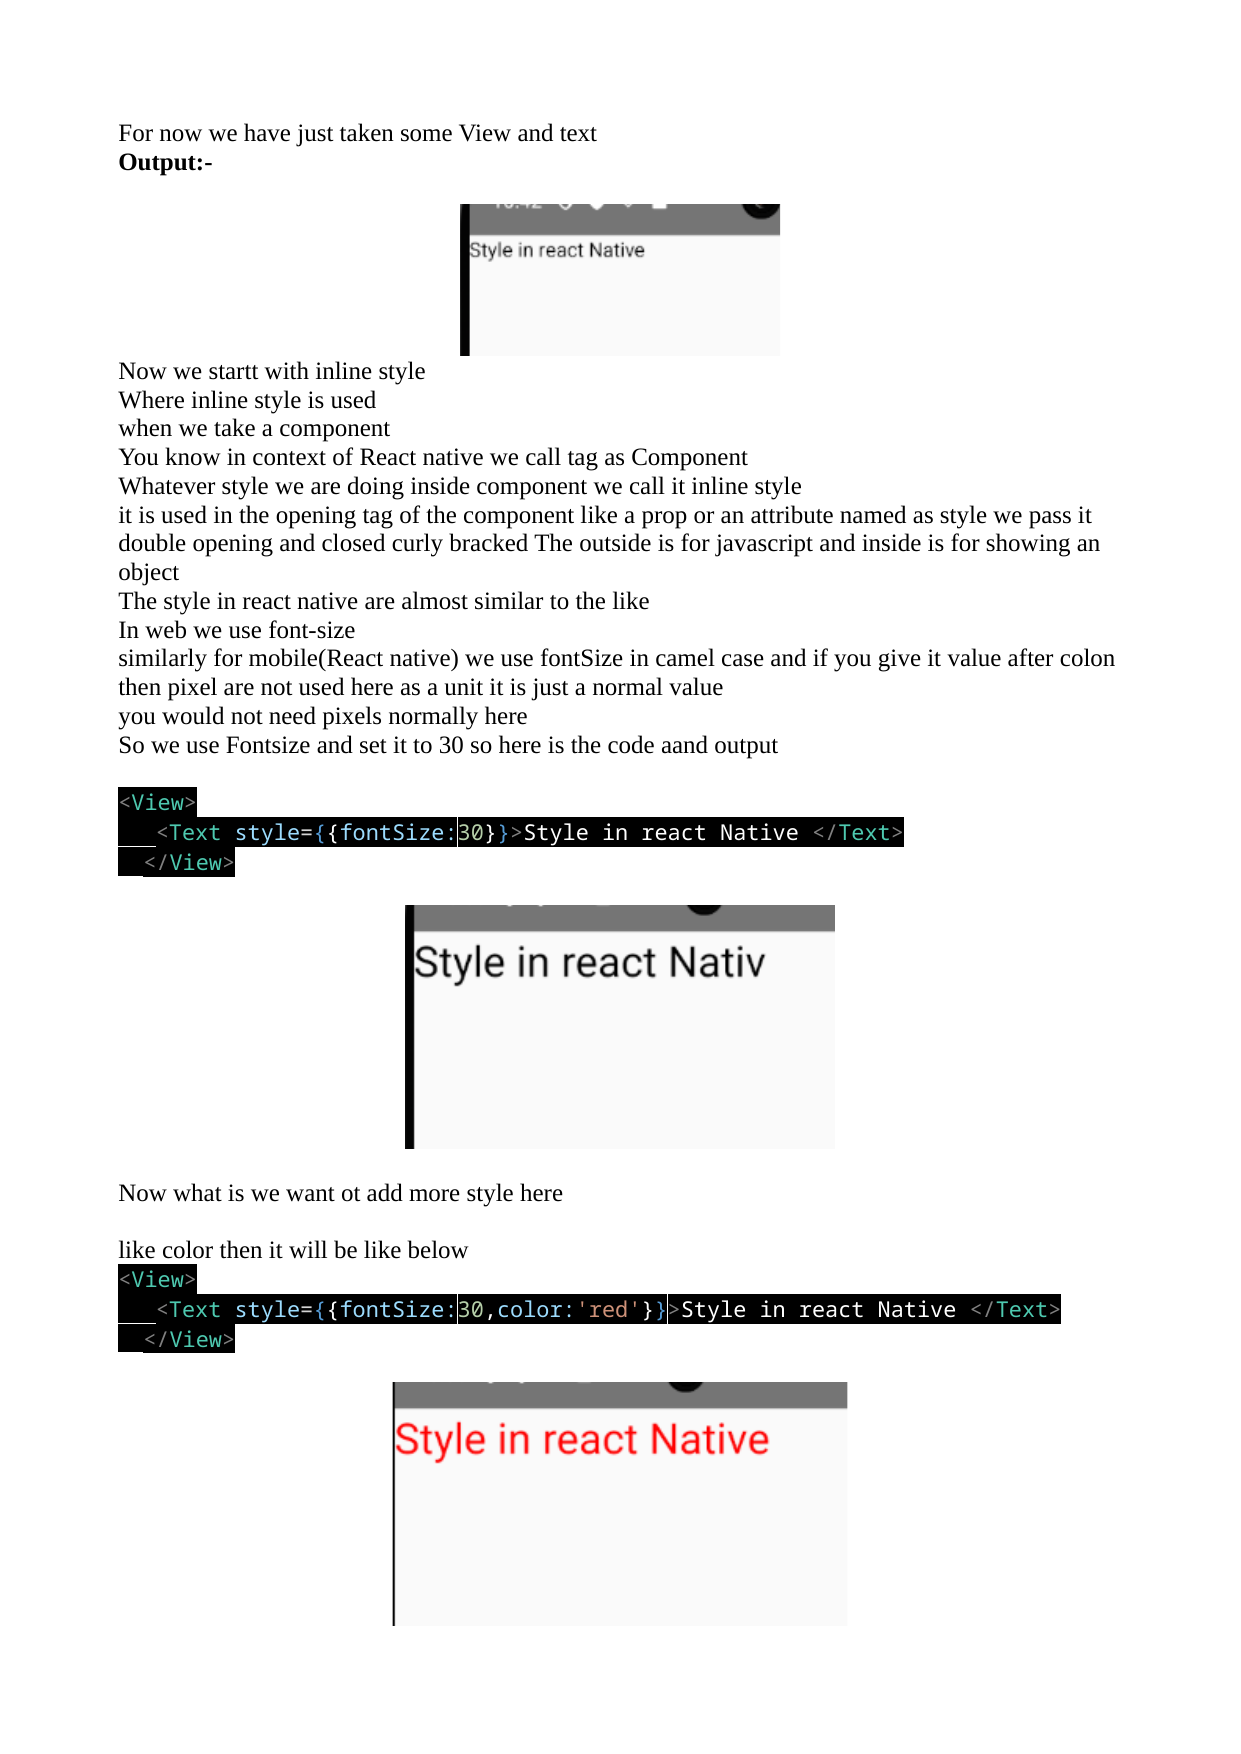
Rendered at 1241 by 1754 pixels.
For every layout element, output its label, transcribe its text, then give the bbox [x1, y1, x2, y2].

text when we take a component [118, 413, 1122, 442]
text <Text style={{fontSize:30}}>Style in react Native </Text> [118, 817, 1122, 847]
picture [405, 905, 835, 1149]
text it is used in the opening tag of the component like a prop or an attribute named as style we pass it double opening and closed curly bracked The outside is for javascript and inside is for showing an object [118, 500, 1122, 586]
text like color then it will be like below [118, 1235, 1122, 1264]
text Output:- [118, 147, 1122, 176]
text Whatever style we are doing inside component we call it inline style [118, 471, 1122, 500]
text So we use Fontsize and set it to 30 so here is the code aand output [118, 730, 1122, 758]
text You know in context of React native we call tag as Component [118, 442, 1122, 471]
text Now what is we want ot add more style here [118, 1178, 1122, 1207]
text <View> [118, 1264, 1122, 1294]
picture [460, 204, 781, 356]
picture [392, 1382, 848, 1626]
text </View> [118, 1324, 1122, 1353]
text you would not need pixels normally here [118, 701, 1122, 730]
text The style in react native are almost similar to the like [118, 586, 1122, 615]
text In web we use font-size [118, 615, 1122, 643]
text Where inline style is used [118, 385, 1122, 413]
text <View> [118, 787, 1122, 817]
text For now we have just taken some View and text [118, 118, 1122, 147]
text similarly for mobile(React native) we use fontSize in camel case and if you give it value after colon then pixel are not used here as a unit it is just a normal value [118, 643, 1122, 701]
text Now we startt with inline style [118, 204, 1122, 385]
text </View> [118, 847, 1122, 877]
text <Text style={{fontSize:30,color:'red'}}>Style in react Native </Text> [118, 1294, 1122, 1324]
